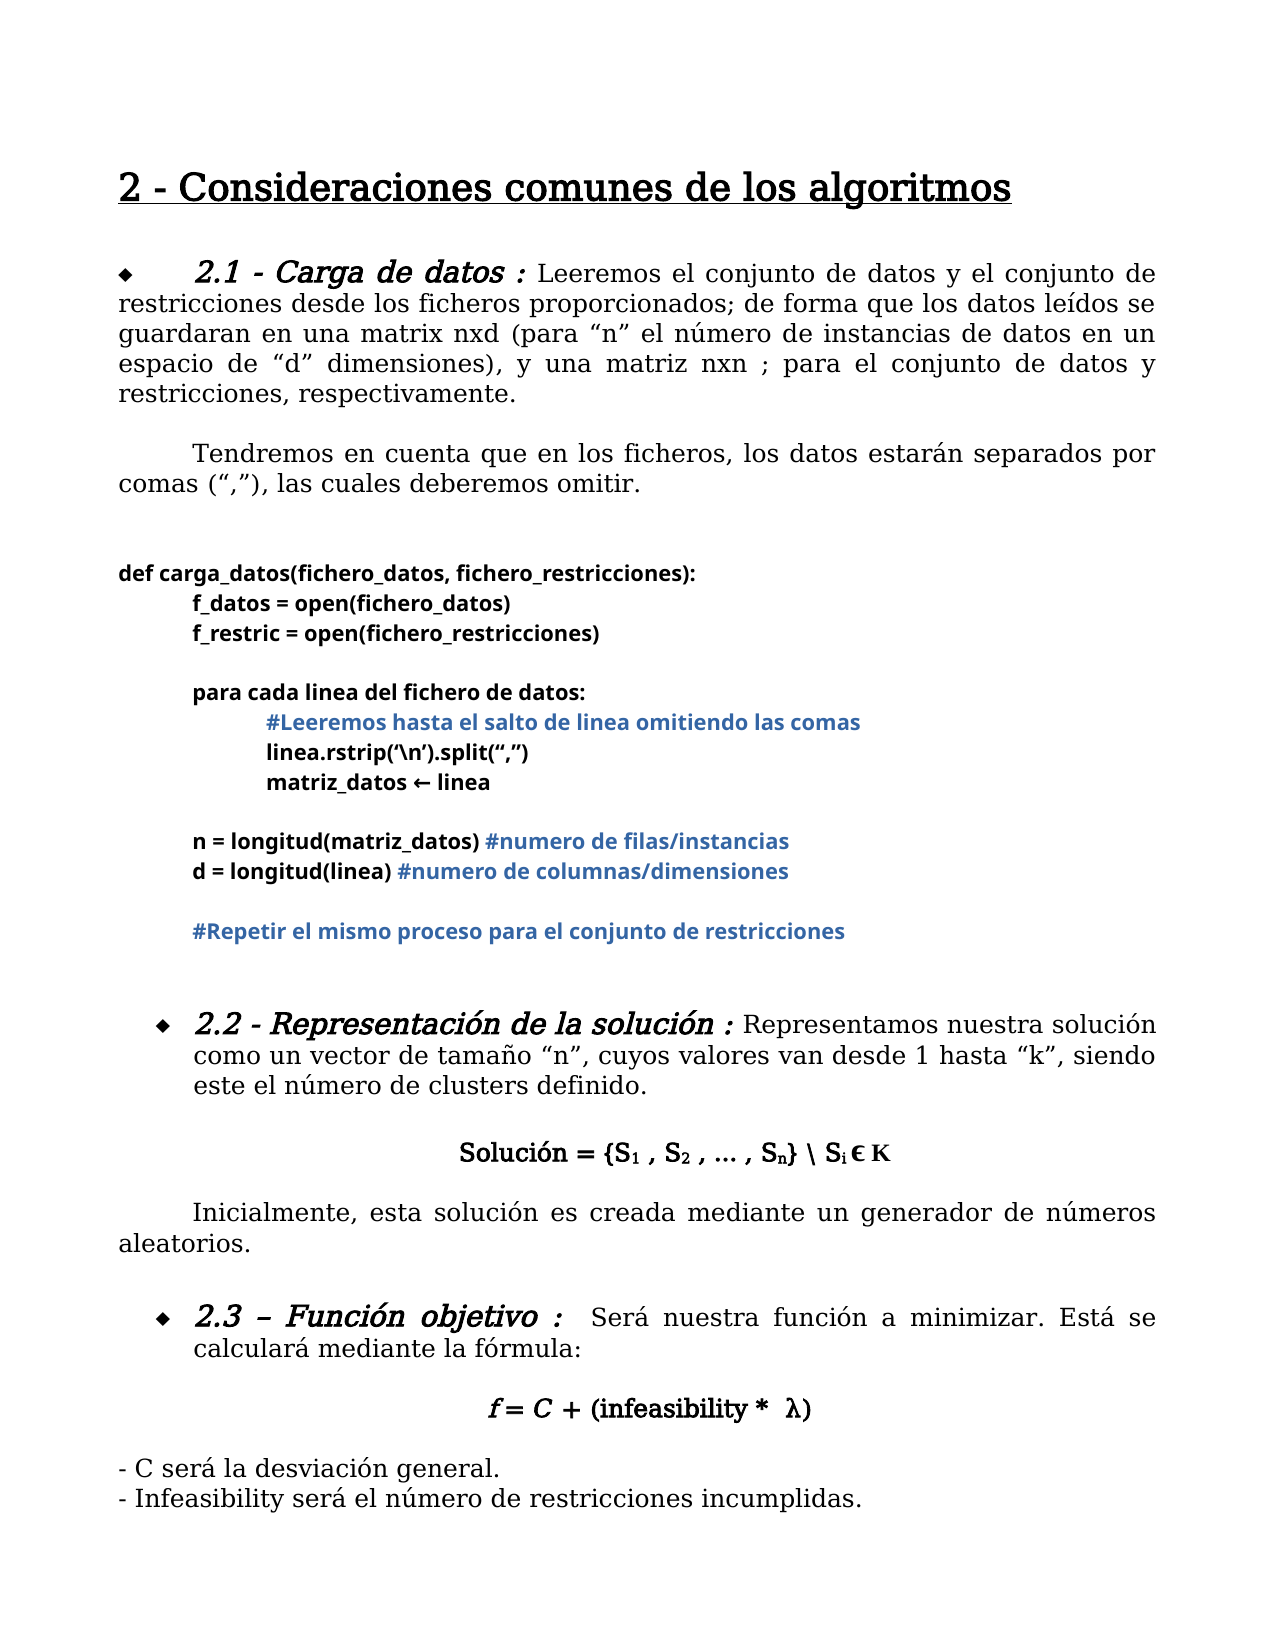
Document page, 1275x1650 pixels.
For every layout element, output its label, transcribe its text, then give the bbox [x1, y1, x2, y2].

text n = longitud(matriz_datos) #numero de filas/instancias [118, 826, 1157, 856]
list 2.2 - Representación de la solución : Representamos nuestra solución como un vector de tamaño “n”, cuyos valores van desde 1 hasta “k”, siendo este el número de clusters definido. [156, 1005, 1157, 1100]
text def carga_datos(fichero_datos, fichero_restricciones): [118, 558, 1157, 588]
text matriz_datos ← linea [118, 767, 1157, 796]
text - Infeasibility será el número de restricciones incumplidas. [118, 1482, 1157, 1512]
text Solución = {S1 , S2 , … , Sn} \ Si ϵ K [118, 1130, 1157, 1168]
text f = 𝐶 + (infeasibility * λ) [118, 1392, 1157, 1422]
text f_restric = open(fichero_restricciones) [118, 618, 1157, 647]
list 2.1 - Carga de datos : Leeremos el conjunto de datos y el conjunto de restricciones desde los ficheros proporcionados; de forma que los datos leídos se guardaran en una matrix nxd (para “n” el número de instancias de datos en un espacio de “d” dimensiones), y una matriz nxn ; para el conjunto de datos y restricciones, respectivamente. [118, 253, 1157, 408]
text #Leeremos hasta el salto de linea omitiendo las comas linea.rstrip(‘\n’).split(“,”) [118, 707, 1157, 767]
text - C será la desviación general. [118, 1452, 1157, 1482]
text f_datos = open(fichero_datos) [118, 588, 1157, 618]
text Inicialmente, esta solución es creada mediante un generador de números aleatorios. [118, 1197, 1157, 1257]
text 2 - Consideraciones comunes de los algoritmos [118, 163, 1157, 208]
text Tendremos en cuenta que en los ficheros, los datos estarán separados por comas (“,”), las cuales deberemos omitir. [118, 438, 1157, 498]
text d = longitud(linea) #numero de columnas/dimensiones [118, 856, 1157, 886]
list 2.3 – Función objetivo : Será nuestra función a minimizar. Está se calculará mediante la fórmula: [156, 1297, 1157, 1362]
text para cada linea del fichero de datos: [118, 677, 1157, 707]
text #Repetir el mismo proceso para el conjunto de restricciones [118, 916, 1157, 945]
